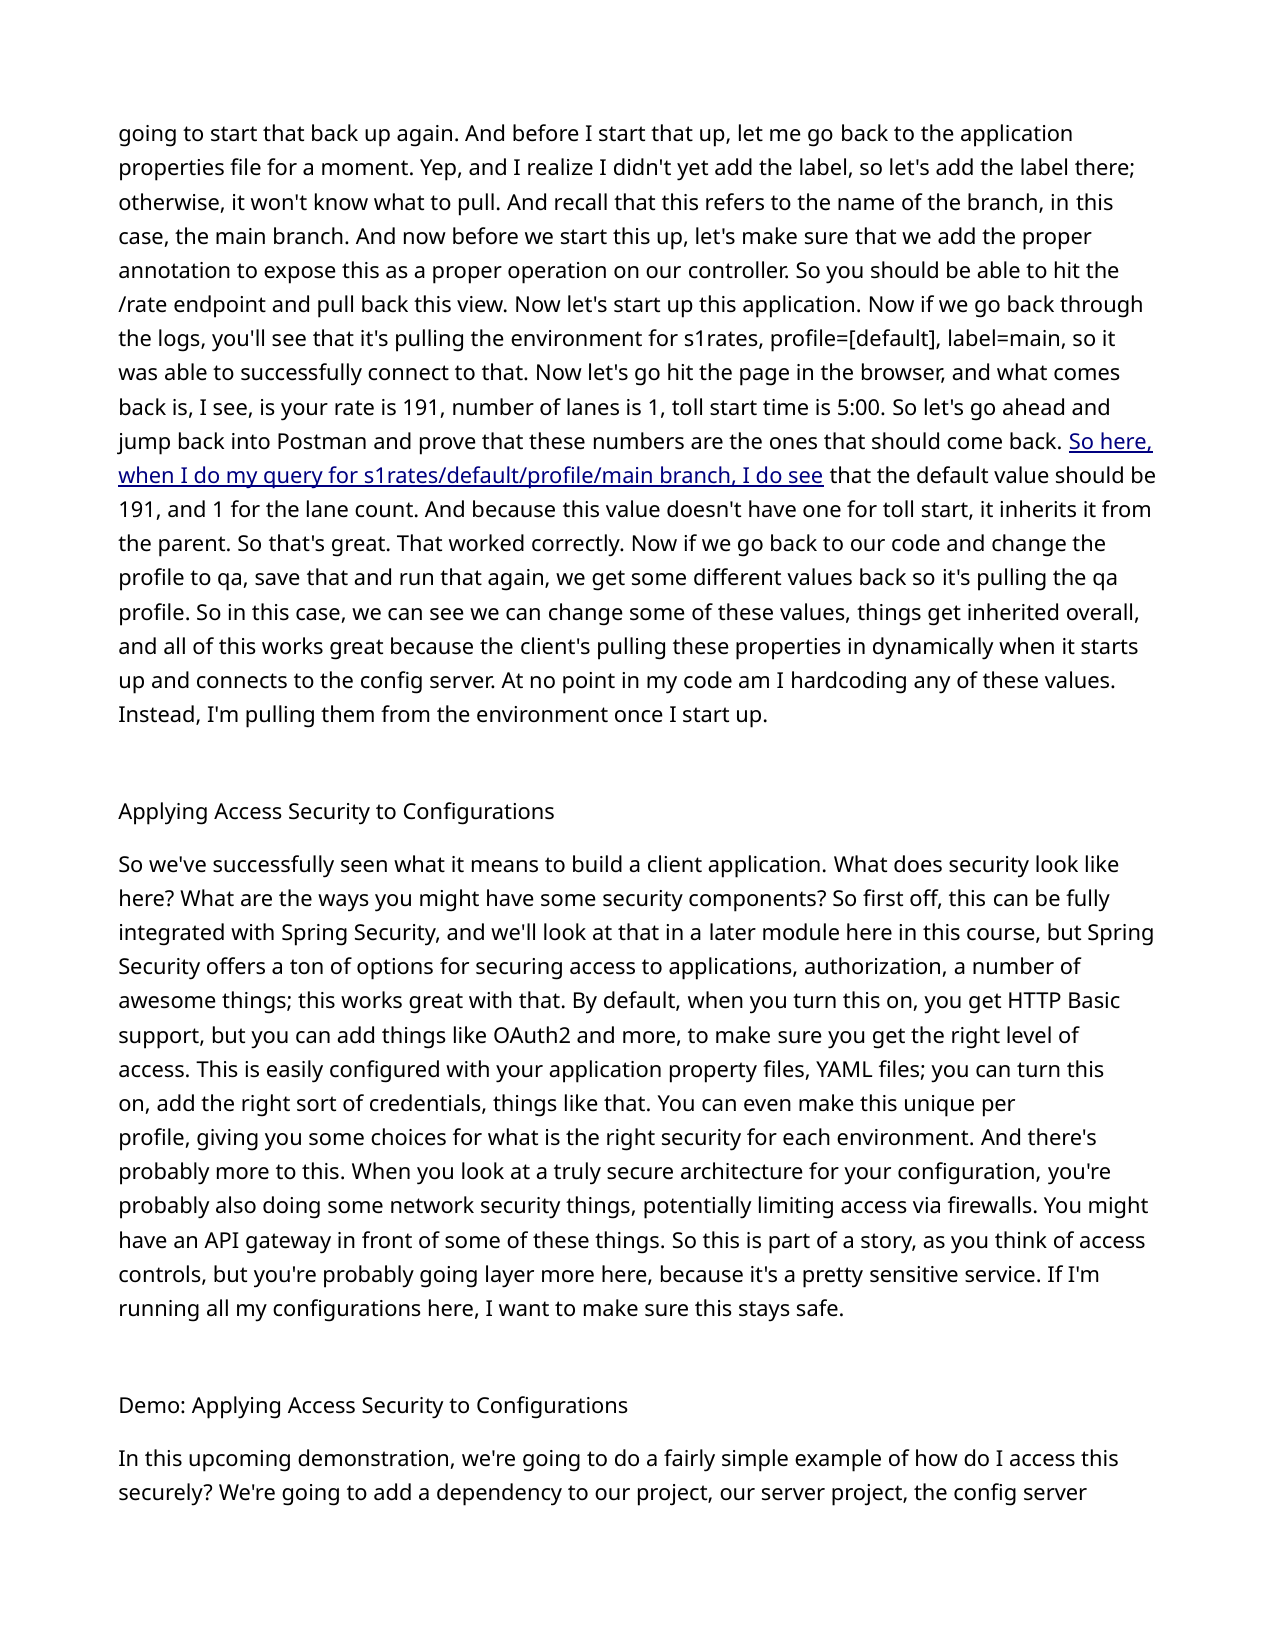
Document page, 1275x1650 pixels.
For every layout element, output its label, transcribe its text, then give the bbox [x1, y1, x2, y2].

text In this upcoming demonstration, we're going to do a fairly simple example of how do I access this securely? We're going to add a dependency to our project, our server project, the config server [118, 1443, 1157, 1507]
text going to start that back up again. And before I start that up, let me go back to the application properties file for a moment. Yep, and I realize I didn't yet add the label, so let's add the label there; otherwise, it won't know what to pull. And recall that this refers to the name of the branch, in this case, the main branch. And now before we start this up, let's make sure that we add the proper annotation to expose this as a proper operation on our controller. So you should be able to hit the /rate endpoint and pull back this view. Now let's start up this application. Now if we go back through the logs, you'll see that it's pulling the environment for s1rates, profile=[default], label=main, so it was able to successfully connect to that. Now let's go hit the page in the browser, and what comes back is, I see, is your rate is 191, number of lanes is 1, toll start time is 5:00. So let's go ahead and jump back into Postman and prove that these numbers are the ones that should come back. So here, when I do my query for s1rates/default/profile/main branch, I do see that the default value should be 191, and 1 for the lane count. And because this value doesn't have one for toll start, it inherits it from the parent. So that's great. That worked correctly. Now if we go back to our code and change the profile to qa, save that and run that again, we get some different values back so it's pulling the qa profile. So in this case, we can see we can change some of these values, things get inherited overall, and all of this works great because the client's pulling these properties in dynamically when it starts up and connects to the config server. At no point in my code am I hardcoding any of these values. Instead, I'm pulling them from the environment once I start up. [118, 118, 1157, 729]
subtitle Applying Access Security to Configurations [118, 796, 1157, 825]
subtitle Demo: Applying Access Security to Configurations [118, 1390, 1157, 1419]
text So we've successfully seen what it means to build a client application. What does security look like here? What are the ways you might have some security components? So first off, this can be fully integrated with Spring Security, and we'll look at that in a later module here in this course, but Spring Security offers a ton of options for securing access to applications, authorization, a number of awesome things; this works great with that. By default, when you turn this on, you get HTTP Basic support, but you can add things like OAuth2 and more, to make sure you get the right level of access. This is easily configured with your application property files, YAML files; you can turn this on, add the right sort of credentials, things like that. You can even make this unique per profile, giving you some choices for what is the right security for each environment. And there's probably more to this. When you look at a truly secure architecture for your configuration, you're probably also doing some network security things, potentially limiting access via firewalls. You might have an API gateway in front of some of these things. So this is part of a story, as you think of access controls, but you're probably going layer more here, because it's a pretty sensitive service. If I'm running all my configurations here, I want to make sure this stays safe. [118, 849, 1157, 1323]
